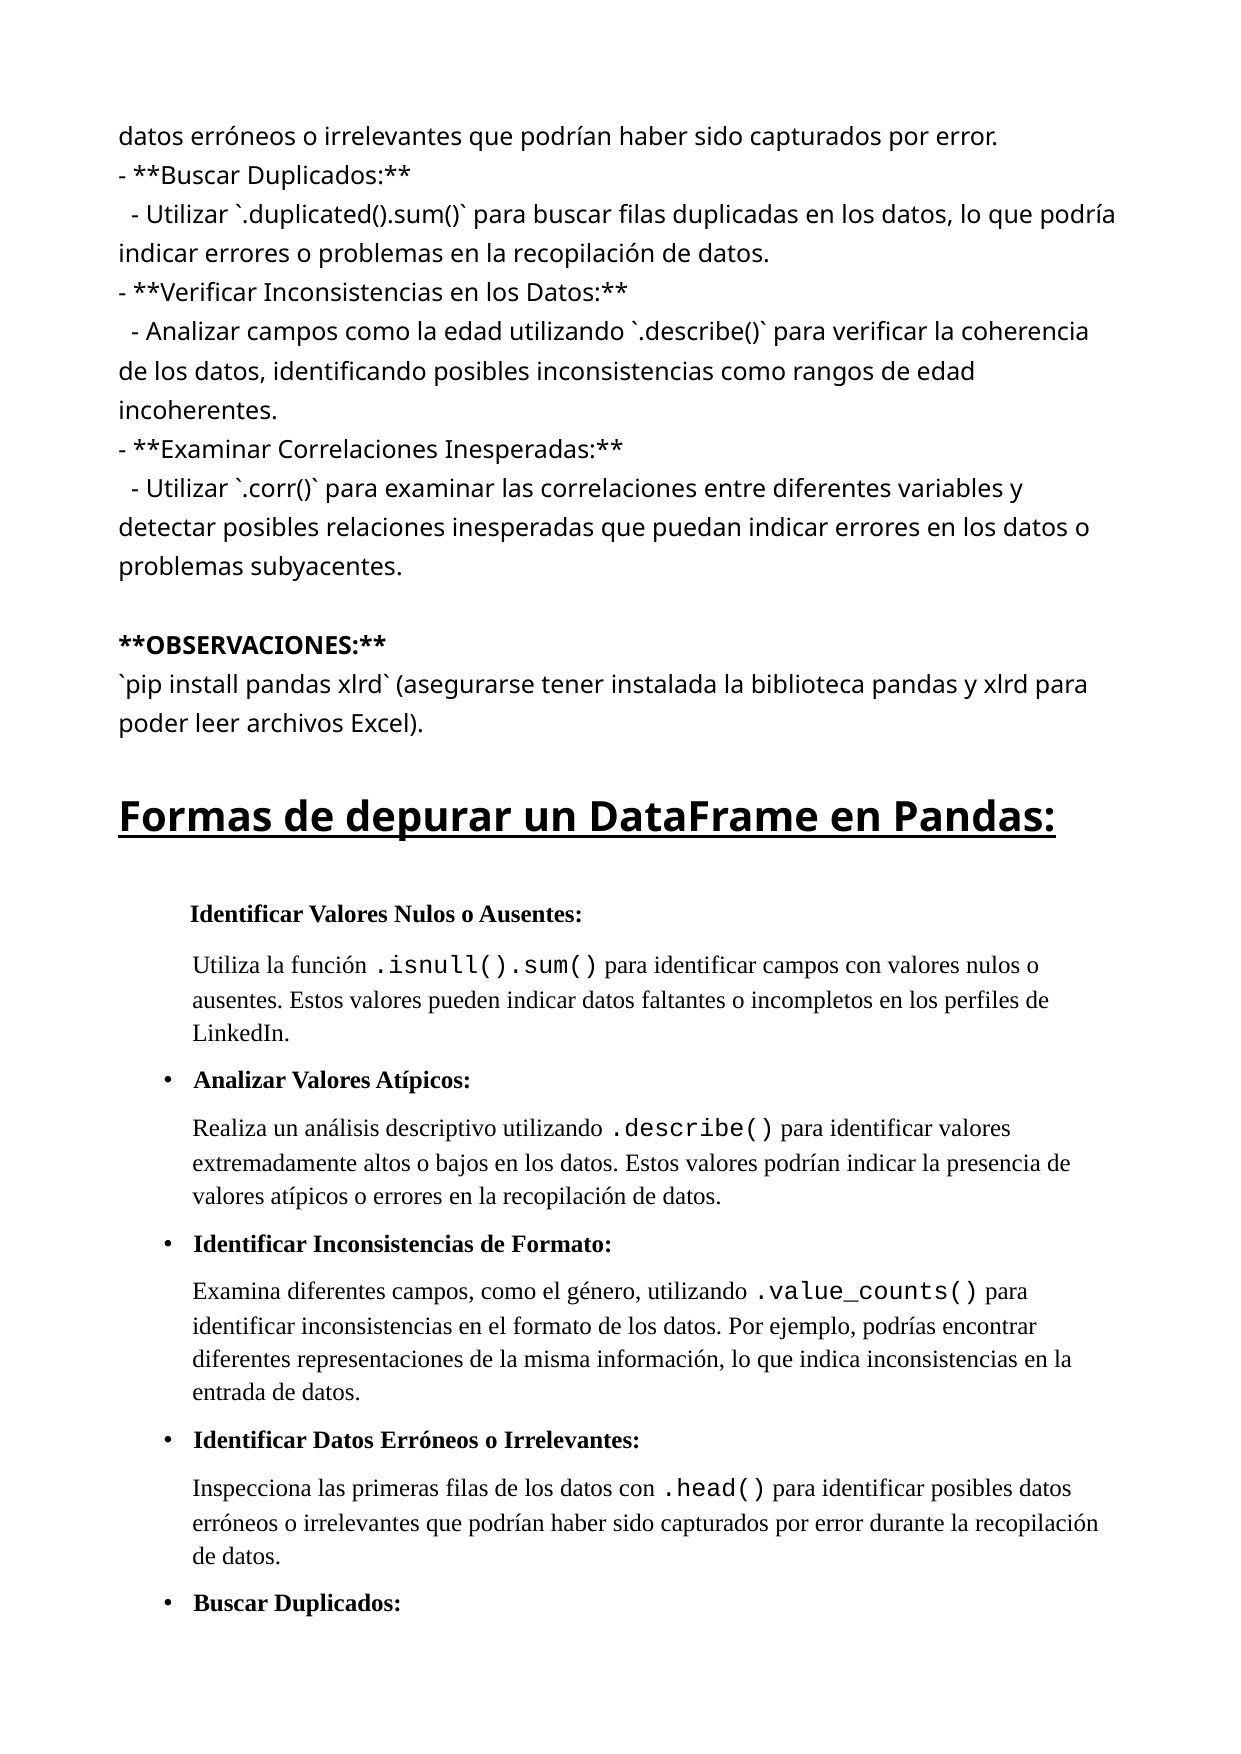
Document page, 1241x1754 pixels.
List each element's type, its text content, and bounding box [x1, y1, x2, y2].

text Identificar Valores Nulos o Ausentes: [118, 896, 1122, 930]
list Inspecciona las primeras filas de los datos con .head() para identificar posibles datos erróneos o irrelevantes que podrían haber sido capturados por error durante la recopilación de datos. [162, 1473, 1122, 1569]
list Identificar Inconsistencias de Formato: [164, 1229, 1122, 1257]
list Identificar Datos Erróneos o Irrelevantes: [164, 1425, 1122, 1454]
list Utiliza la función .isnull().sum() para identificar campos con valores nulos o ausentes. Estos valores pueden indicar datos faltantes o incompletos en los perfiles de LinkedIn. [162, 950, 1122, 1047]
text datos erróneos o irrelevantes que podrían haber sido capturados por error. - **Buscar Duplicados:** - Utilizar `.duplicated().sum()` para buscar filas duplicadas en los datos, lo que podría indicar errores o problemas en la recopilación de datos. - **Verificar Inconsistencias en los Datos:** - Analizar campos como la edad utilizando `.describe()` para verificar la coherencia de los datos, identificando posibles inconsistencias como rangos de edad incoherentes. - **Examinar Correlaciones Inesperadas:** - Utilizar `.corr()` para examinar las correlaciones entre diferentes variables y detectar posibles relaciones inesperadas que puedan indicar errores en los datos o problemas subyacentes. **OBSERVACIONES:** `pip install pandas xlrd` (asegurarse tener instalada la biblioteca pandas y xlrd para poder leer archivos Excel). Formas de depurar un DataFrame en Pandas: [118, 118, 1122, 877]
list Buscar Duplicados: [164, 1588, 1122, 1617]
list Realiza un análisis descriptivo utilizando .describe() para identificar valores extremadamente altos o bajos en los datos. Estos valores podrían indicar la presencia de valores atípicos o errores en la recopilación de datos. [162, 1113, 1122, 1210]
list Analizar Valores Atípicos: [164, 1065, 1122, 1094]
list Examina diferentes campos, como el género, utilizando .value_counts() para identificar inconsistencias en el formato de los datos. Por ejemplo, podrías encontrar diferentes representaciones de la misma información, lo que indica inconsistencias en la entrada de datos. [162, 1276, 1122, 1406]
